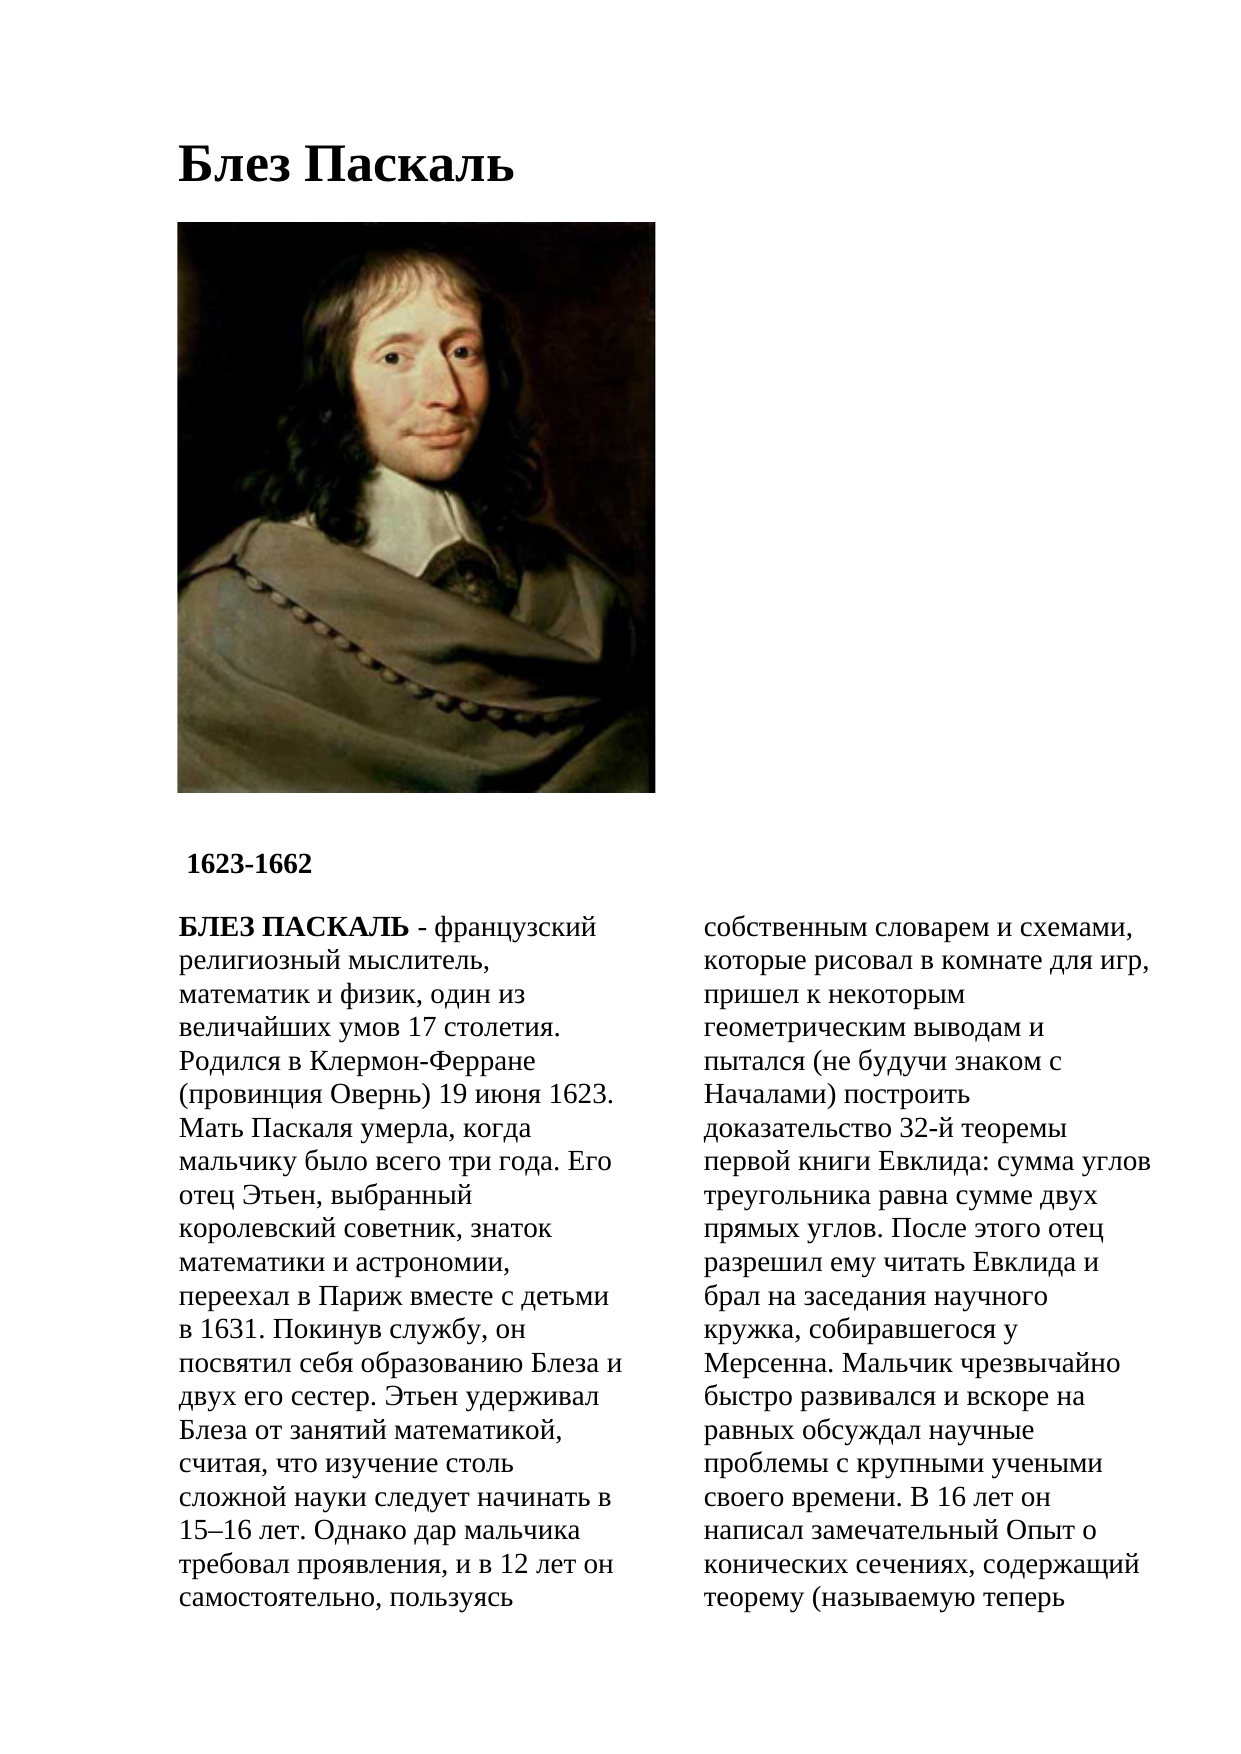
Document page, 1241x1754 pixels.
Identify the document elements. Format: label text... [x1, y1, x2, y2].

subtitle собственным словарем и схемами, которые рисовал в комнате для игр, пришел к некоторым геометрическим выводам и пытался (не будучи знаком с Началами) построить доказательство 32-й теоремы первой книги Евклида: сумма углов треугольника равна сумме двух прямых углов. После этого отец разрешил ему читать Евклида и брал на заседания научного кружка, собиравшегося у Мерсенна. Мальчик чрезвычайно быстро развивался и вскоре на равных обсуждал научные проблемы с крупными учеными своего времени. В 16 лет он написал замечательный Опыт о конических сечениях, содержащий теорему (называемую теперь [703, 909, 1152, 1613]
picture [177, 222, 656, 793]
subtitle БЛЕЗ ПАСКАЛЬ - французский религиозный мыслитель, математик и физик, один из величайших умов 17 столетия. Родился в Клермон-Ферране (провинция Овернь) 19 июня 1623. Мать Паскаля умерла, когда мальчику было всего три года. Его отец Этьен, выбранный королевский советник, знаток математики и астрономии, переехал в Париж вместе с детьми в 1631. Покинув службу, он посвятил себя образованию Блеза и двух его сестер. Этьен удерживал Блеза от занятий математикой, считая, что изучение столь сложной науки следует начинать в 15–16 лет. Однако дар мальчика требовал проявления, и в 12 лет он самостоятельно, пользуясь [179, 909, 627, 1613]
subtitle 1623-1662 [179, 846, 1152, 879]
subtitle Блез Паскаль [179, 131, 1152, 193]
